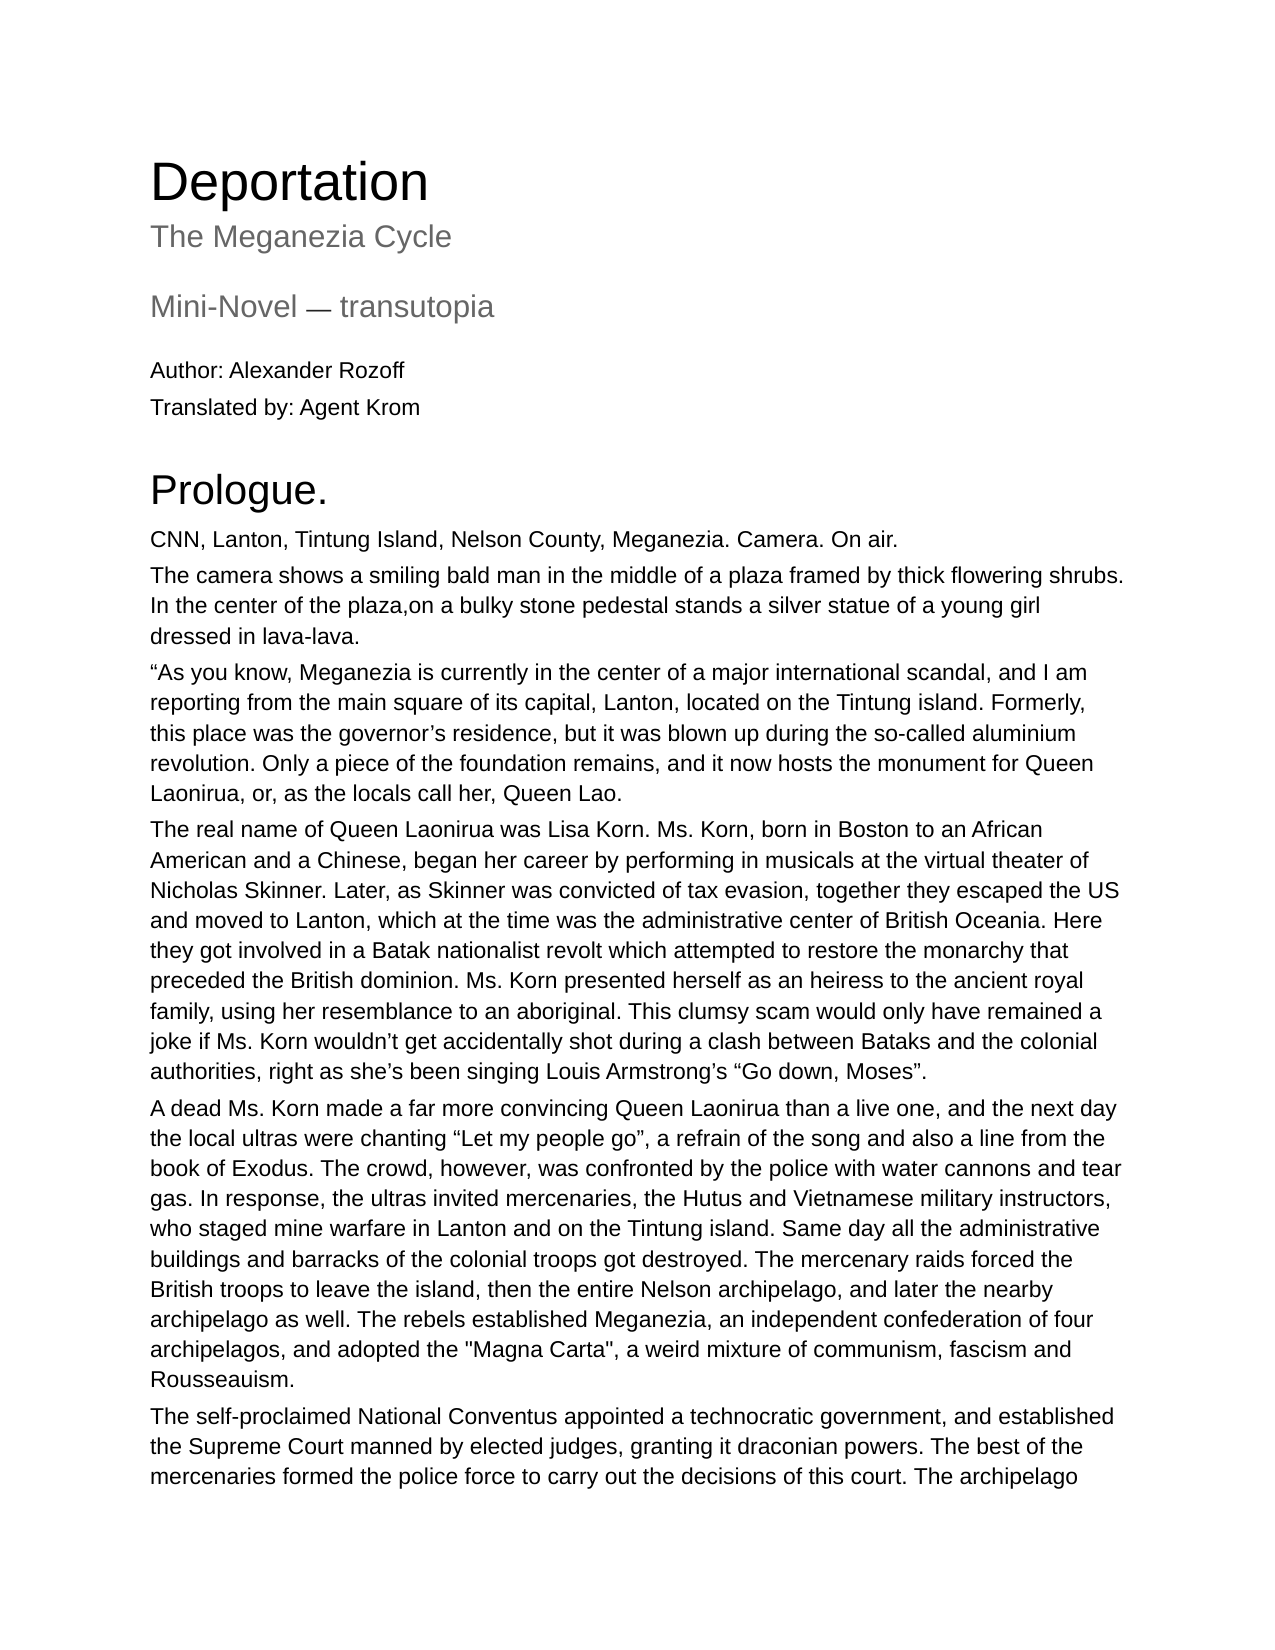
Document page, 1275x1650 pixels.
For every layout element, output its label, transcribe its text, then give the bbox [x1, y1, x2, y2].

subtitle Mini-Novel — transutopia [150, 288, 1125, 324]
title Deportation [150, 150, 1125, 212]
text Author: Alexander Rozoff [150, 357, 1125, 383]
text “As you know, Meganezia is currently in the center of a major international scandal, and I am reporting from the main square of its capital, Lanton, located on the Tintung island. Formerly, this place was the governor’s residence, but it was blown up during the so-called aluminium revolution. Only a piece of the foundation remains, and it now hosts the monument for Queen Laonirua, or, as the locals call her, Queen Lao. [150, 659, 1125, 806]
text CNN, Lanton, Tintung Island, Nelson County, Meganezia. Camera. On air. [150, 526, 1125, 552]
text The real name of Queen Laonirua was Lisa Korn. Ms. Korn, born in Boston to an African American and a Chinese, began her career by performing in musicals at the virtual theater of Nicholas Skinner. Later, as Skinner was convicted of tax evasion, together they escaped the US and moved to Lanton, which at the time was the administrative center of British Oceania. Here they got involved in a Batak nationalist revolt which attempted to restore the monarchy that preceded the British dominion. Ms. Korn presented herself as an heiress to the ancient royal family, using her resemblance to an aboriginal. This clumsy scam would only have remained a joke if Ms. Korn wouldn’t get accidentally shot during a clash between Bataks and the colonial authorities, right as she’s been singing Louis Armstrong’s “Go down, Moses”. [150, 816, 1125, 1084]
text The self-proclaimed National Conventus appointed a technocratic government, and established the Supreme Court manned by elected judges, granting it draconian powers. The best of the mercenaries formed the police force to carry out the decisions of this court. The archipelago [150, 1403, 1125, 1490]
subtitle Prologue. [150, 465, 1125, 513]
text Translated by: Agent Krom [150, 393, 1125, 420]
text The camera shows a smiling bald man in the middle of a plaza framed by thick flowering shrubs. In the center of the plaza,on a bulky stone pedestal stands a silver statue of a young girl dressed in lava-lava. [150, 562, 1125, 649]
subtitle The Meganezia Cycle [150, 218, 1125, 254]
text A dead Ms. Korn made a far more convincing Queen Laonirua than a live one, and the next day the local ultras were chanting “Let my people go”, a refrain of the song and also a line from the book of Exodus. The crowd, however, was confronted by the police with water cannons and tear gas. In response, the ultras invited mercenaries, the Hutus and Vietnamese military instructors, who staged mine warfare in Lanton and on the Tintung island. Same day all the administrative buildings and barracks of the colonial troops got destroyed. The mercenary raids forced the British troops to leave the island, then the entire Nelson archipelago, and later the nearby archipelago as well. The rebels established Meganezia, an independent confederation of four archipelagos, and adopted the "Magna Carta", a weird mixture of communism, fascism and Rousseauism. [150, 1094, 1125, 1393]
